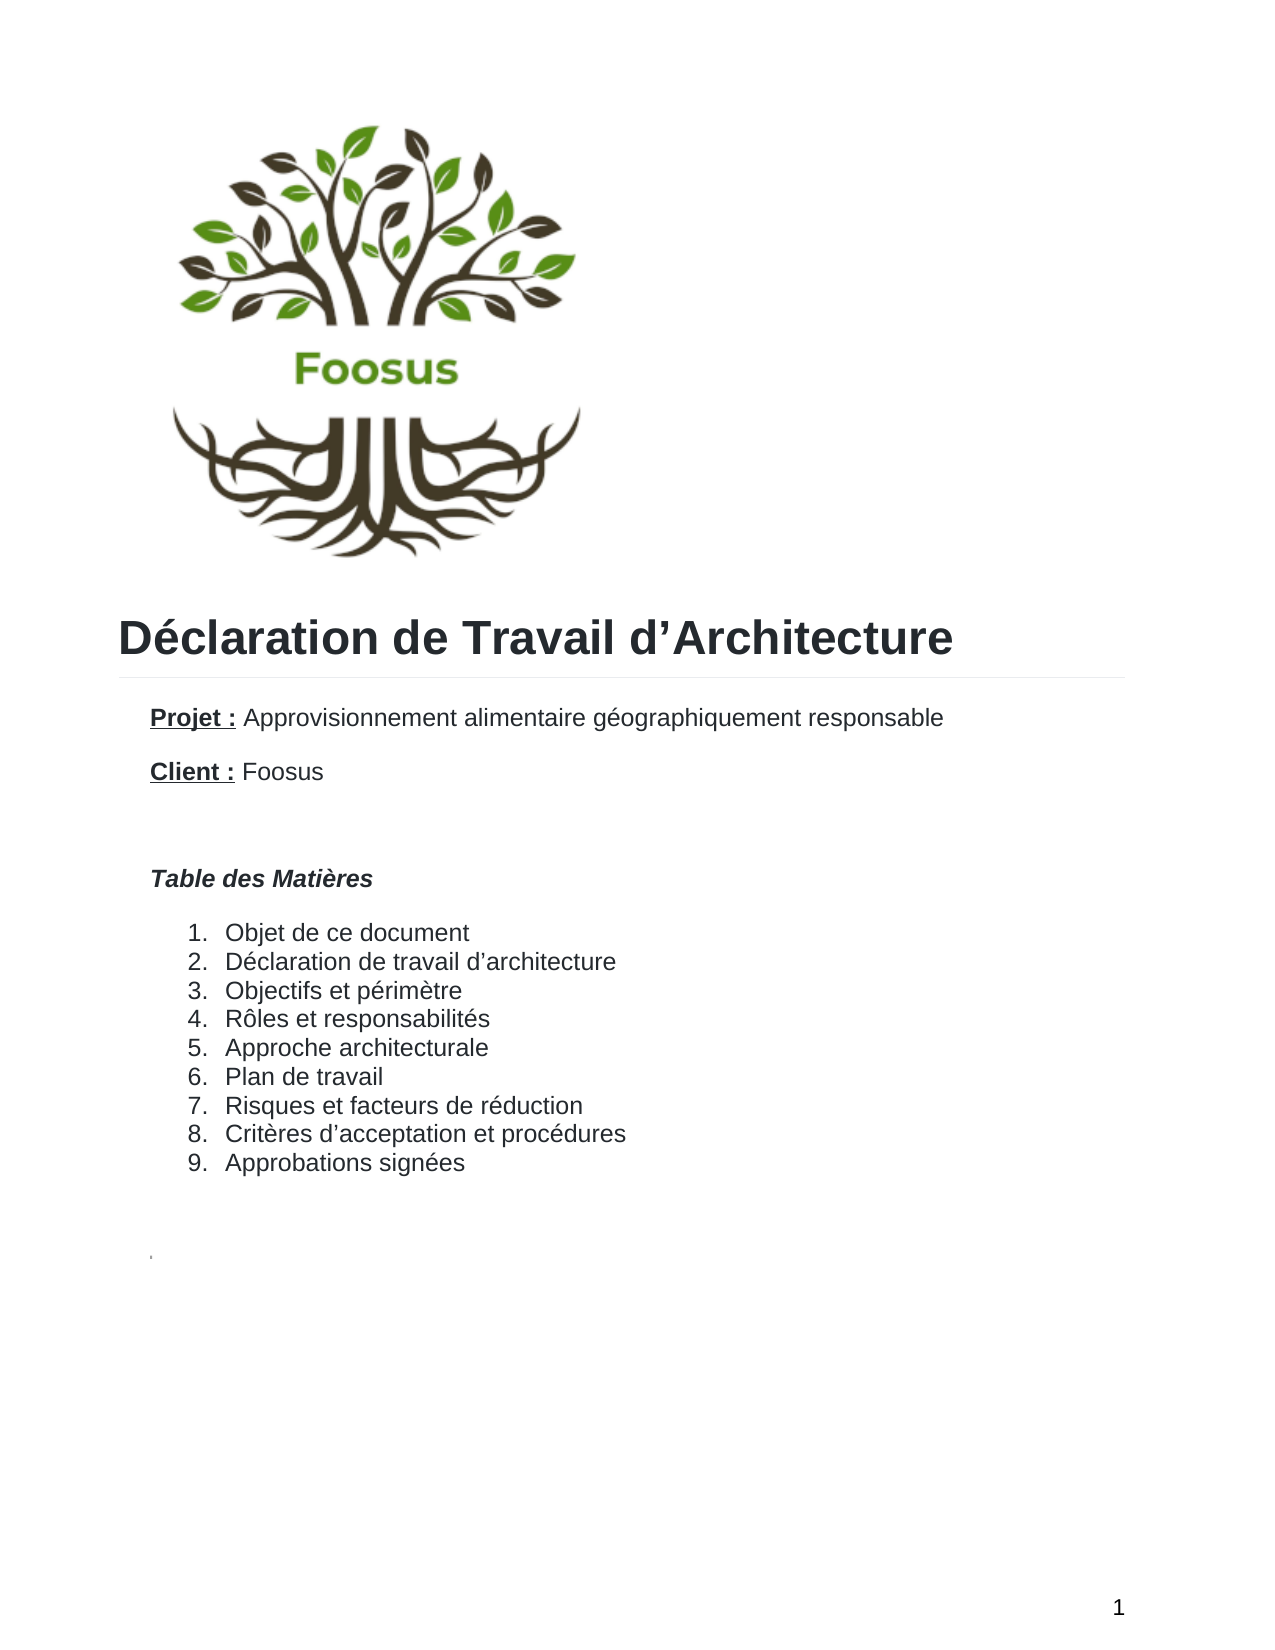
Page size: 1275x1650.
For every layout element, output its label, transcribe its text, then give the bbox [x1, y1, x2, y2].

list Risques et facteurs de réduction [187, 1091, 1125, 1119]
list Critères d’acceptation et procédures [187, 1119, 1125, 1148]
subtitle Déclaration de Travail d’Architecture [119, 609, 1125, 677]
text Table des Matières [150, 864, 1125, 893]
text Projet : Approvisionnement alimentaire géographiquement responsable [150, 703, 1125, 732]
list Approche architecturale [187, 1033, 1125, 1062]
list Objectifs et périmètre [187, 976, 1125, 1004]
list Approbations signées [187, 1148, 1125, 1177]
list Plan de travail [187, 1062, 1125, 1091]
picture [150, 112, 604, 572]
list Objet de ce document [187, 918, 1125, 947]
text Client : Foosus [150, 757, 1125, 786]
list Rôles et responsabilités [187, 1004, 1125, 1033]
list Déclaration de travail d’architecture [187, 947, 1125, 976]
